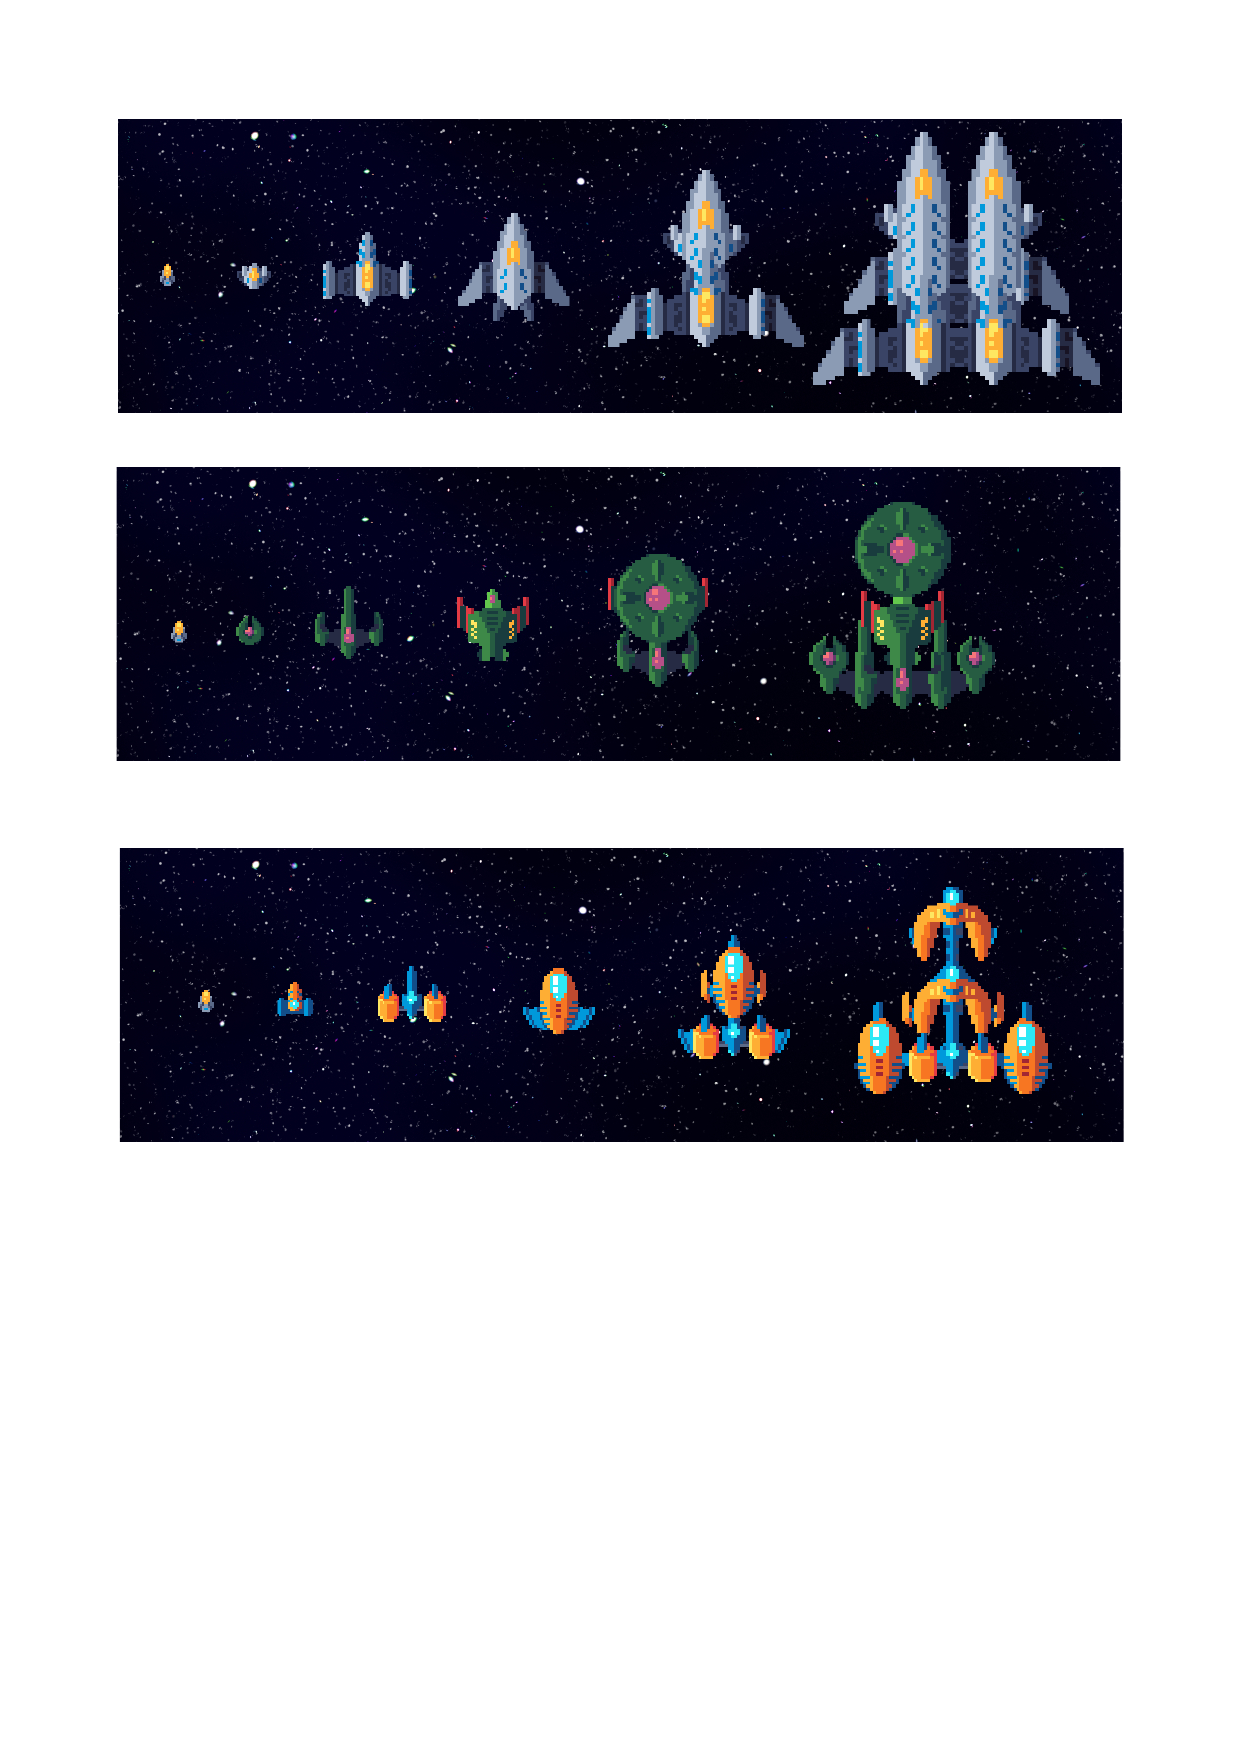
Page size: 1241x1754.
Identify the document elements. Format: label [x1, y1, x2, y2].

picture [119, 847, 1124, 1142]
picture [118, 118, 1122, 413]
picture [116, 466, 1121, 761]
